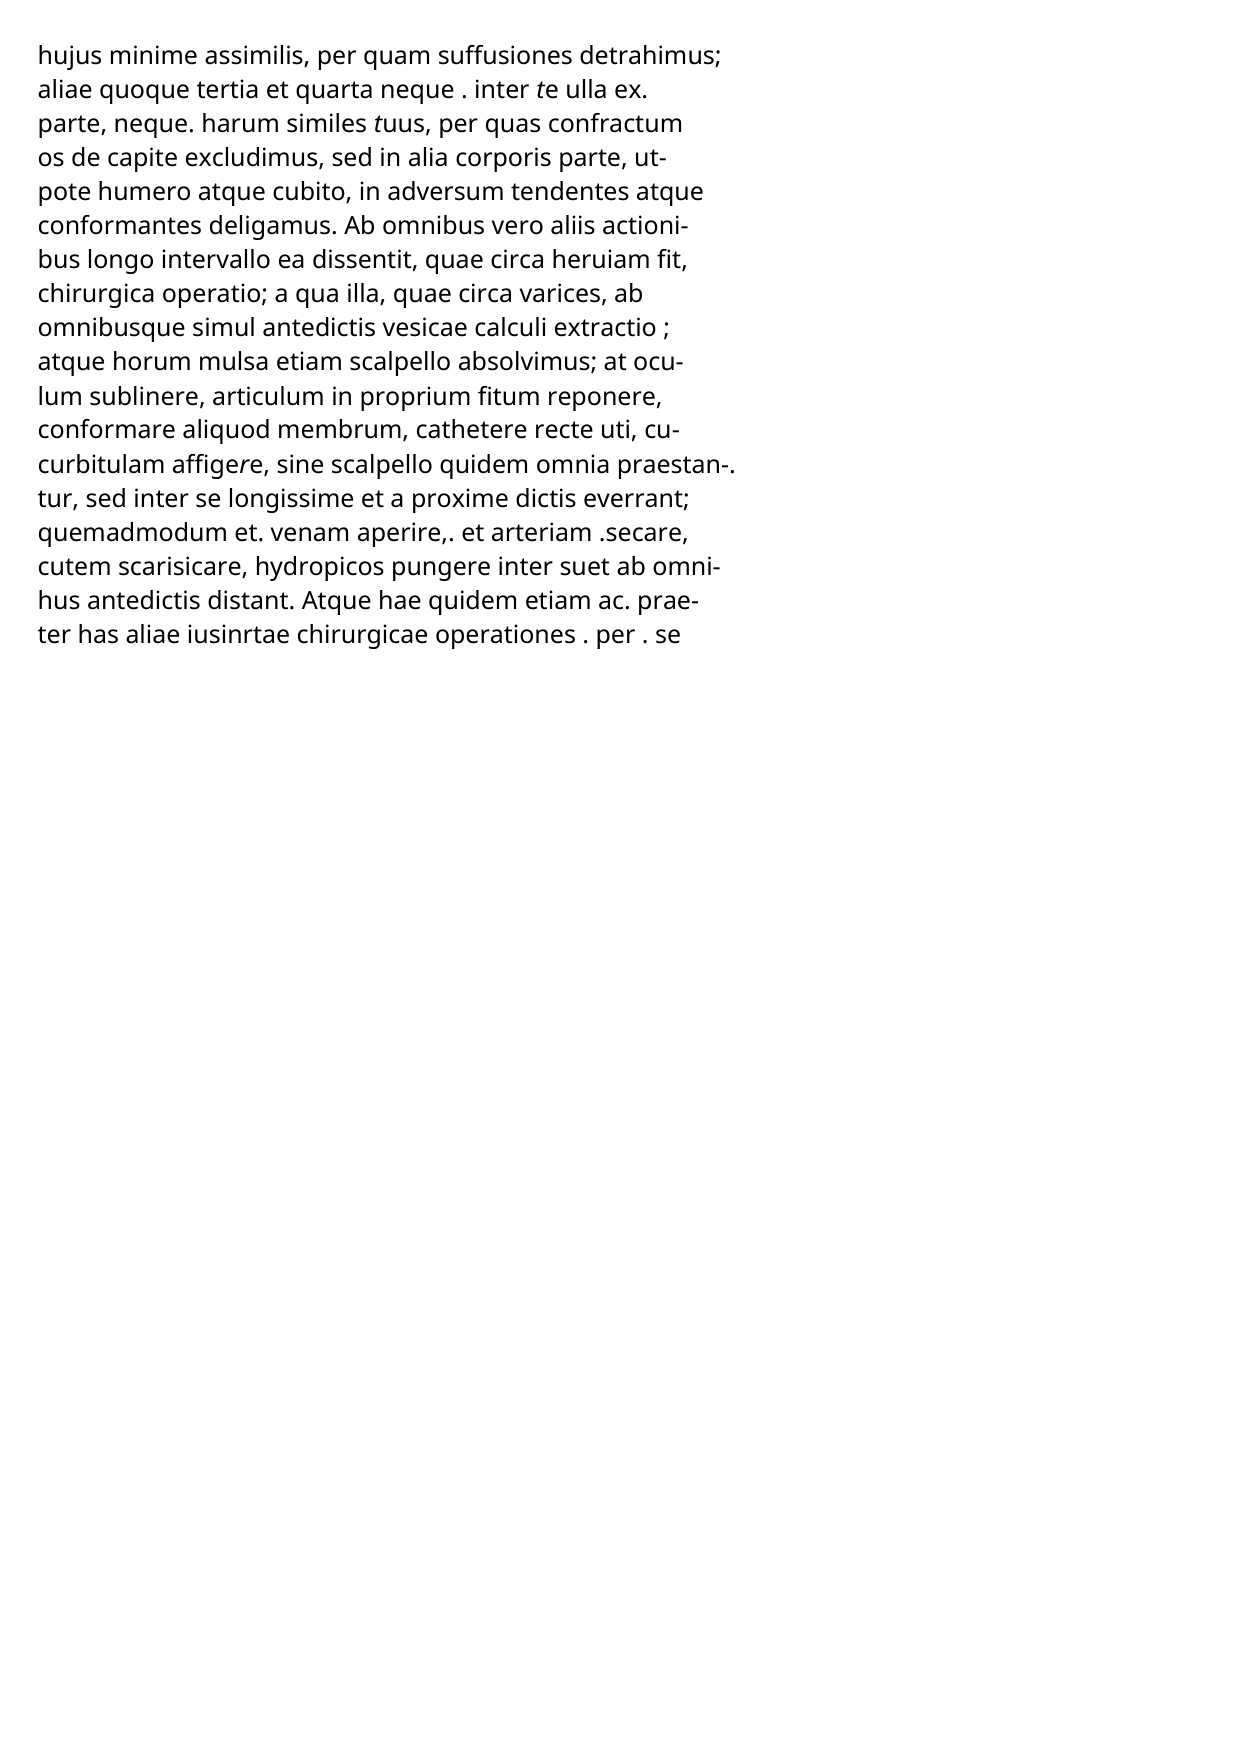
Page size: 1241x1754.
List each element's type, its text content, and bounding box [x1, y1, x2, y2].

text hujus minime assimilis, per quam suffusiones detrahimus; aliae quoque tertia et quarta neque . inter te ulla ex. parte, neque. harum similes tuus, per quas confractum os de capite excludimus, sed in alia corporis parte, ut- pote humero atque cubito, in adversum tendentes atque conformantes deligamus. Ab omnibus vero aliis actioni- bus longo intervallo ea dissentit, quae circa heruiam fit, chirurgica operatio; a qua illa, quae circa varices, ab omnibusque simul antedictis vesicae calculi extractio ; atque horum mulsa etiam scalpello absolvimus; at ocu- lum sublinere, articulum in proprium fitum reponere, conformare aliquod membrum, cathetere recte uti, cu- curbitulam affigere, sine scalpello quidem omnia praestan-. tur, sed inter se longissime et a proxime dictis everrant; quemadmodum et. venam aperire,. et arteriam .secare, cutem scarisicare, hydropicos pungere inter suet ab omni- hus antedictis distant. Atque hae quidem etiam ac. prae- ter has aliae iusinrtae chirurgicae operationes . per . se [37, 37, 1203, 651]
